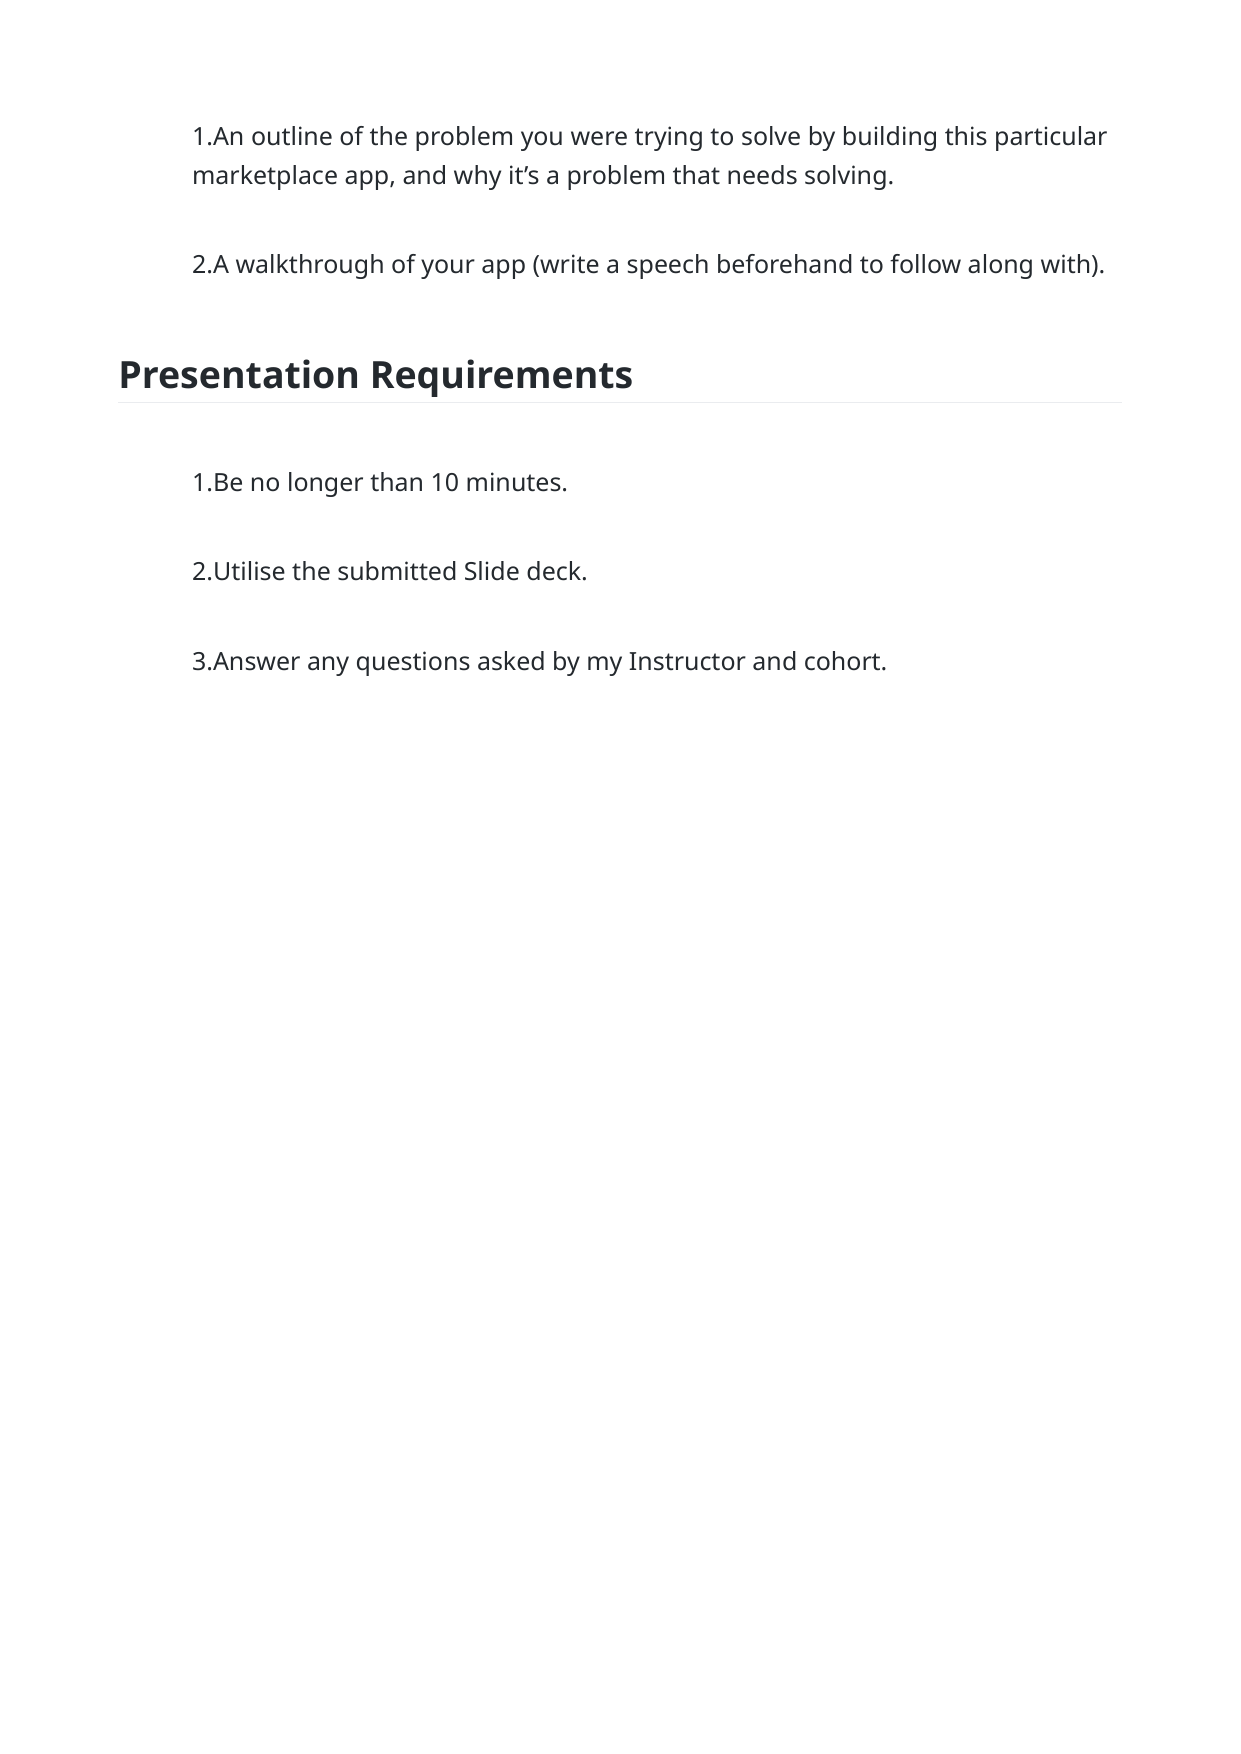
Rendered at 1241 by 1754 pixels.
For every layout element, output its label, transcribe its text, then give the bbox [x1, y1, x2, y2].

list Answer any questions asked by my Instructor and cohort. [118, 643, 1122, 677]
list Utilise the submitted Slide deck. [118, 554, 1122, 588]
subtitle Presentation Requirements [118, 348, 1122, 402]
list Be no longer than 10 minutes. [118, 465, 1122, 499]
list An outline of the problem you were trying to solve by building this particular marketplace app, and why it’s a problem that needs solving. [118, 118, 1122, 191]
list A walkthrough of your app (write a speech beforehand to follow along with). [118, 246, 1122, 281]
